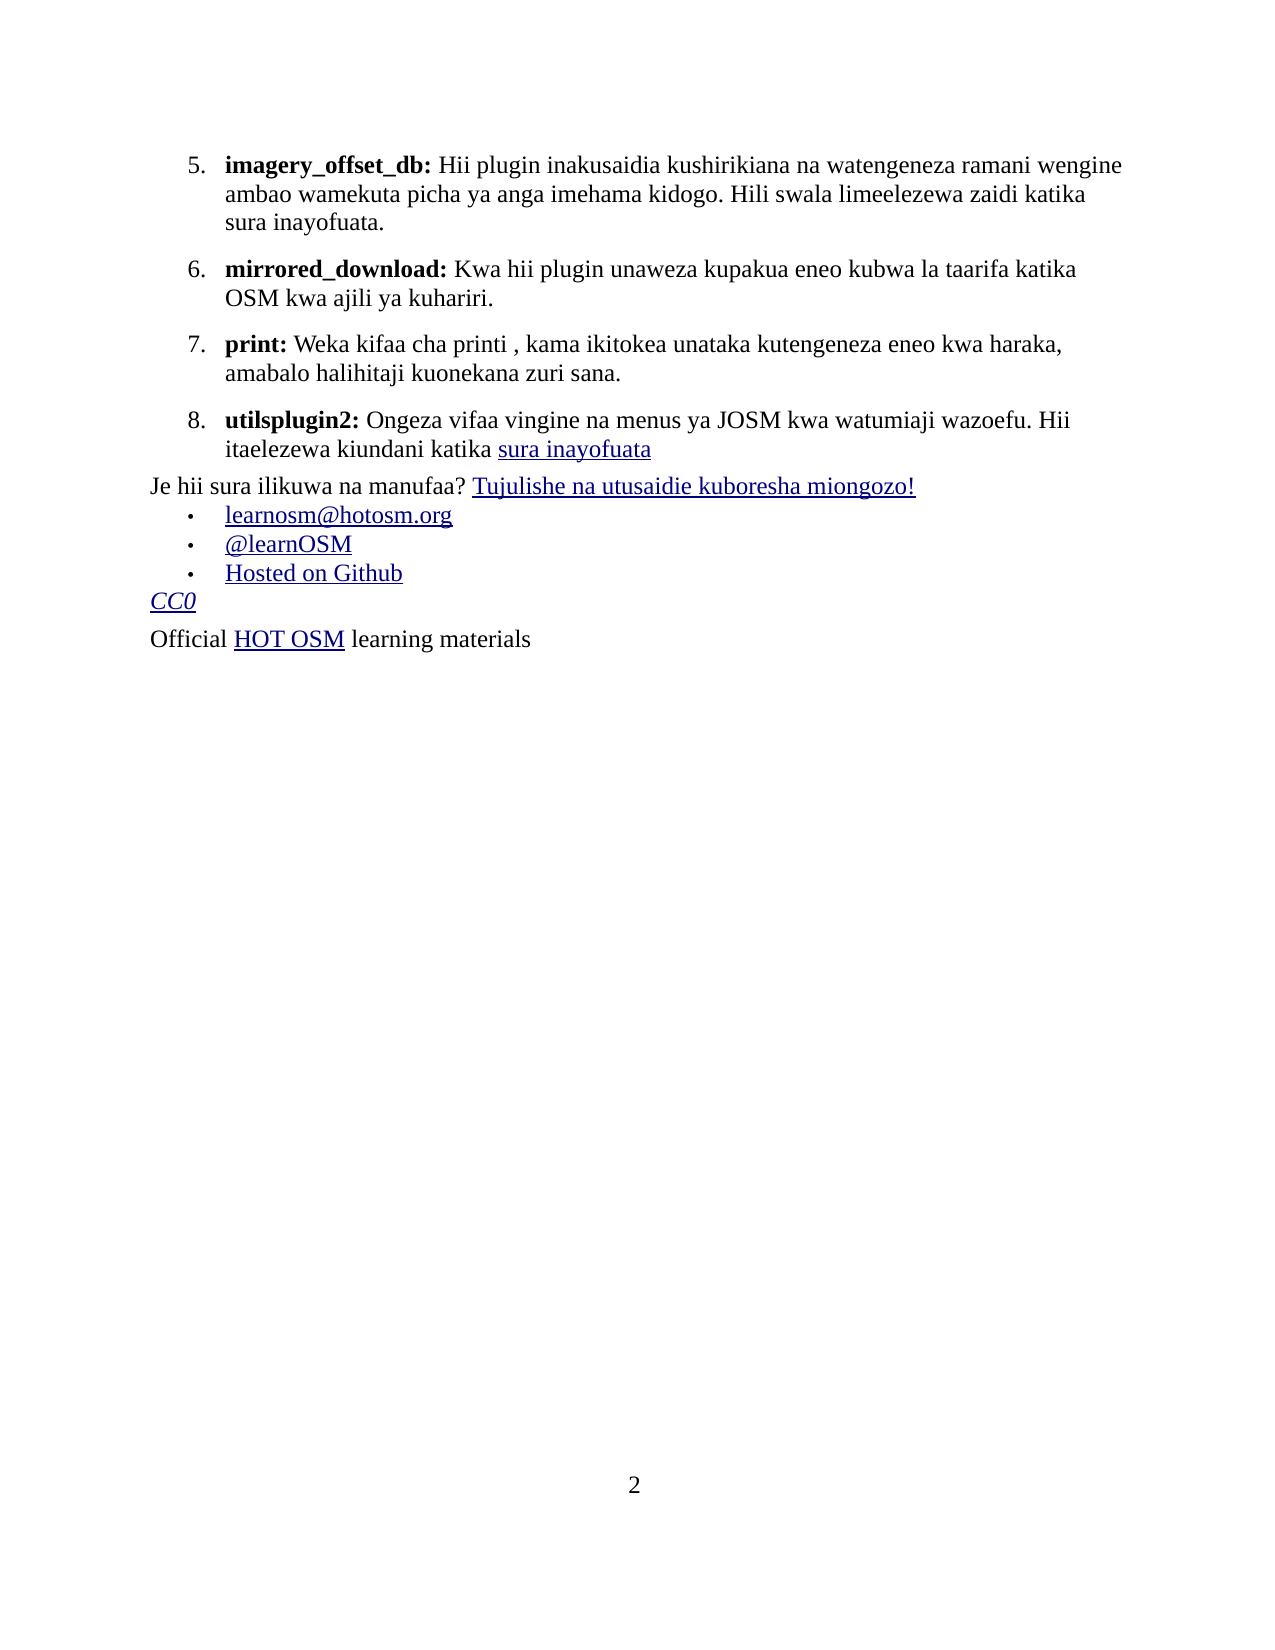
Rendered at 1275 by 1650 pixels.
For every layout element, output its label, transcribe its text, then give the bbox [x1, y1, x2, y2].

list utilsplugin2: Ongeza vifaa vingine na menus ya JOSM kwa watumiaji wazoefu. Hii itaelezewa kiundani katika sura inayofuata [187, 405, 1125, 462]
list Hosted on Github [187, 558, 1125, 586]
list print: Weka kifaa cha printi , kama ikitokea unataka kutengeneza eneo kwa haraka, amabalo halihitaji kuonekana zuri sana. [187, 329, 1125, 387]
text Official HOT OSM learning materials [150, 624, 1125, 653]
text Je hii sura ilikuwa na manufaa? Tujulishe na utusaidie kuboresha miongozo! [150, 471, 1125, 500]
list @learnOSM [187, 529, 1125, 558]
text CC0 [150, 586, 1125, 615]
list mirrored_download: Kwa hii plugin unaweza kupakua eneo kubwa la taarifa katika OSM kwa ajili ya kuhariri. [187, 254, 1125, 312]
list learnosm@hotosm.org [187, 500, 1125, 529]
list imagery_offset_db: Hii plugin inakusaidia kushirikiana na watengeneza ramani wengine ambao wamekuta picha ya anga imehama kidogo. Hili swala limeelezewa zaidi katika sura inayofuata. [187, 150, 1125, 236]
